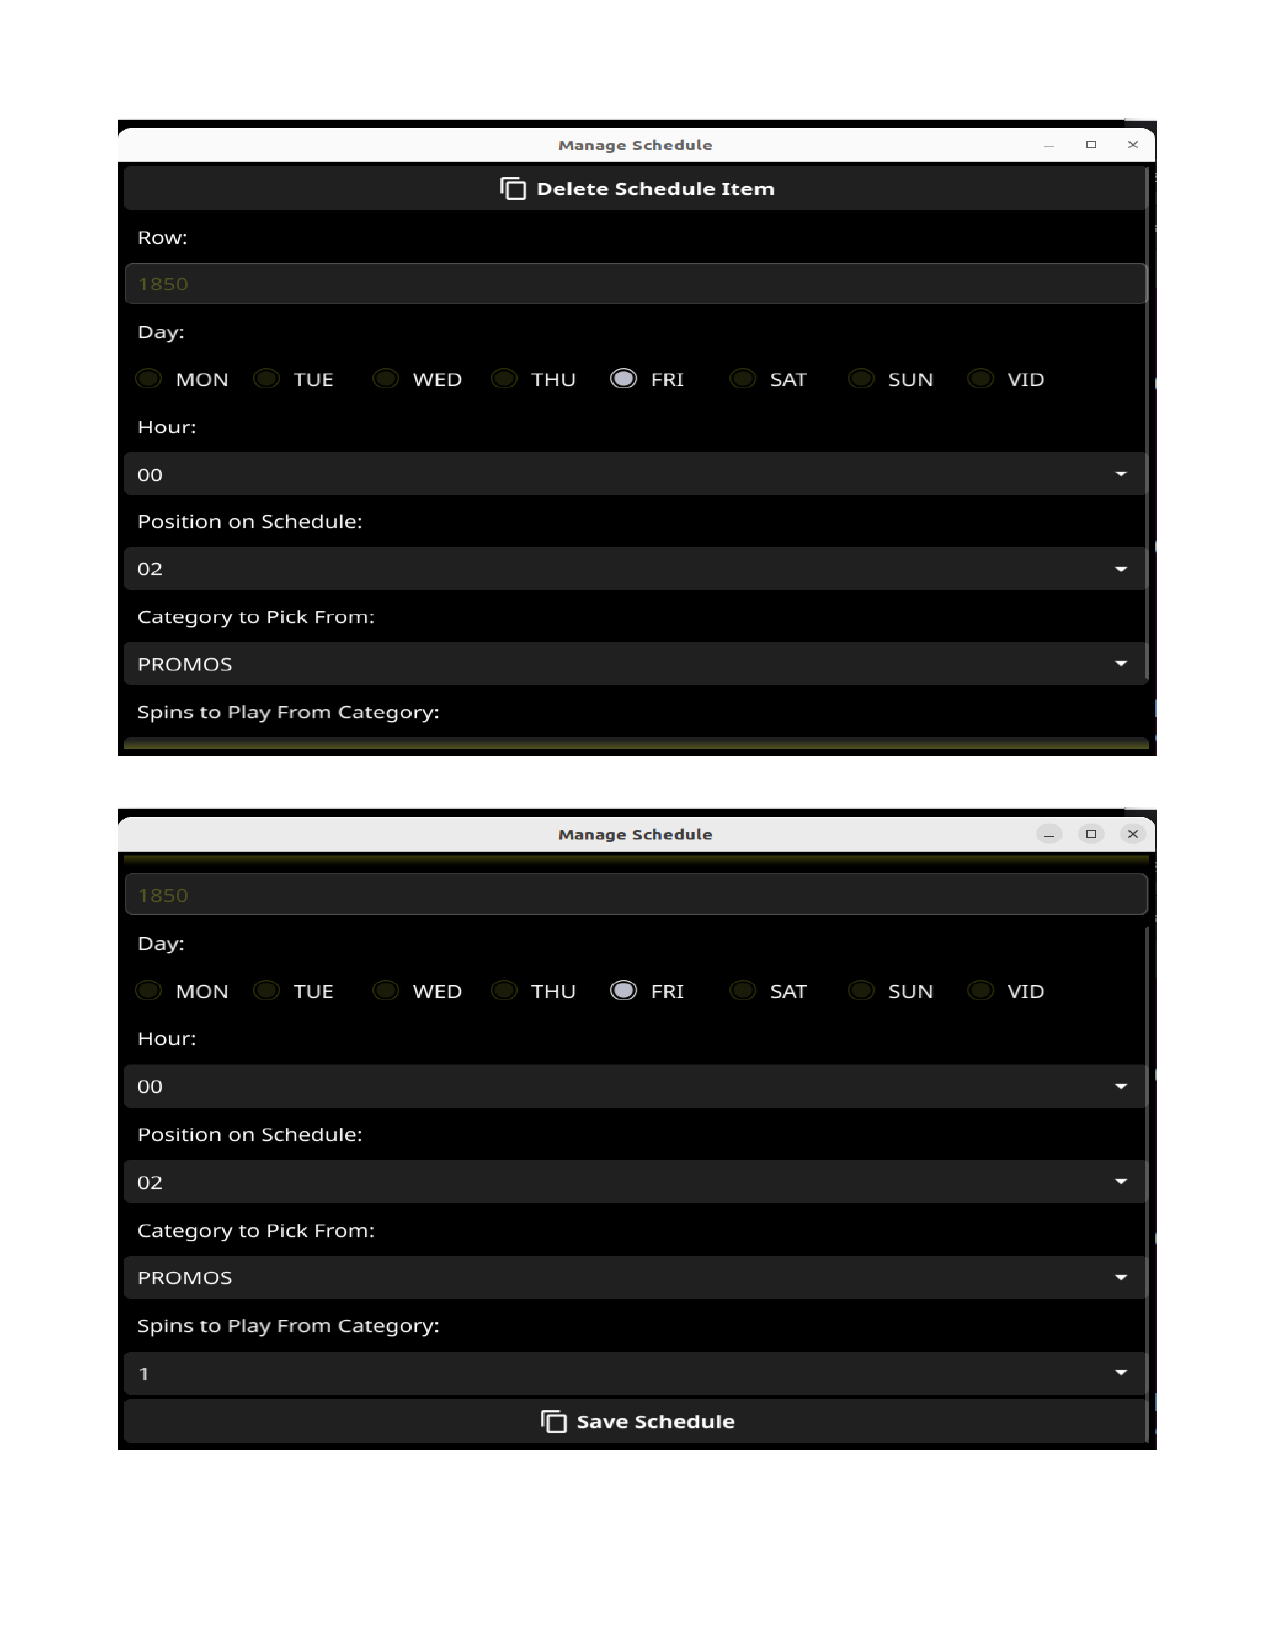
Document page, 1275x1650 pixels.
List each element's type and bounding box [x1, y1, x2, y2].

picture [118, 118, 1157, 756]
picture [118, 807, 1157, 1450]
